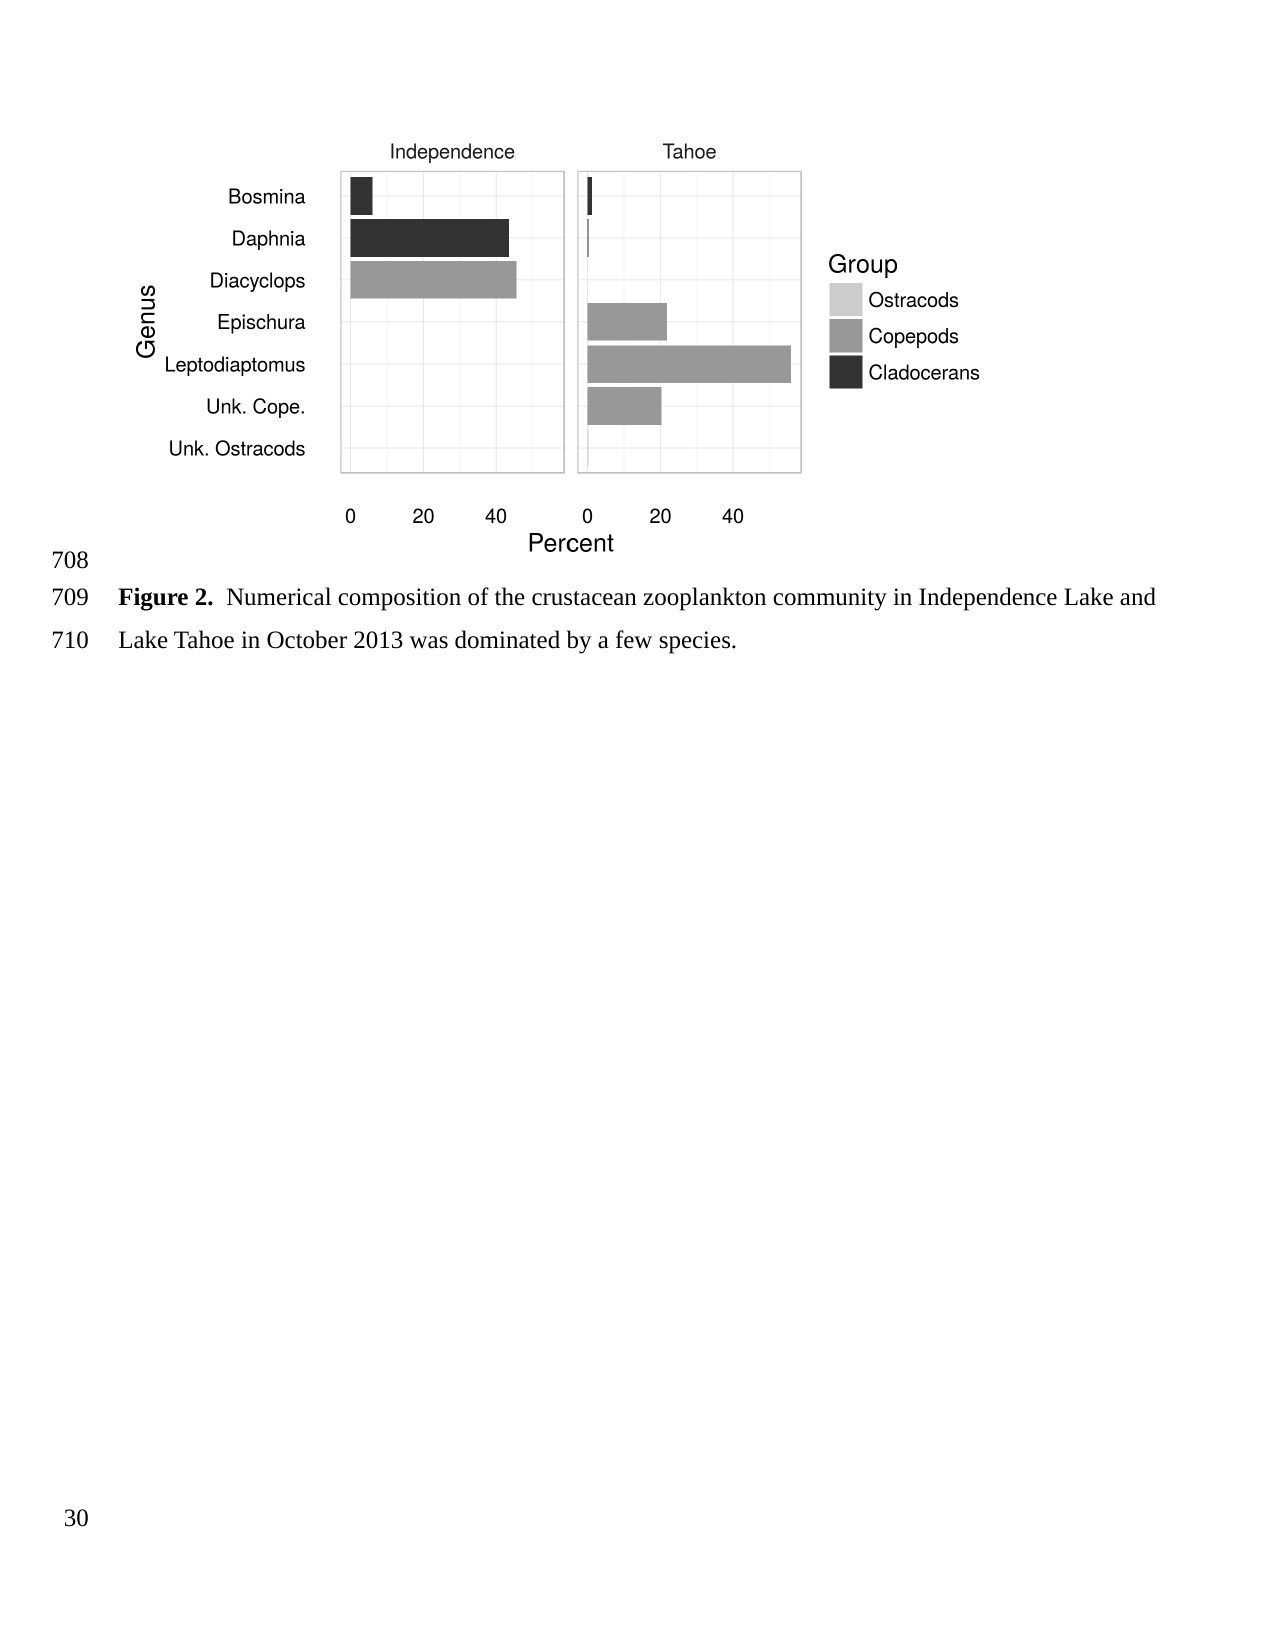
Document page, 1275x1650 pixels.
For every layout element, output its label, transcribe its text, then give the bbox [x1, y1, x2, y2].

text Figure 2. Numerical composition of the crustacean zooplankton community in Independence Lake and Lake Tahoe in October 2013 was dominated by a few species. [118, 582, 1157, 654]
picture [118, 118, 1019, 569]
